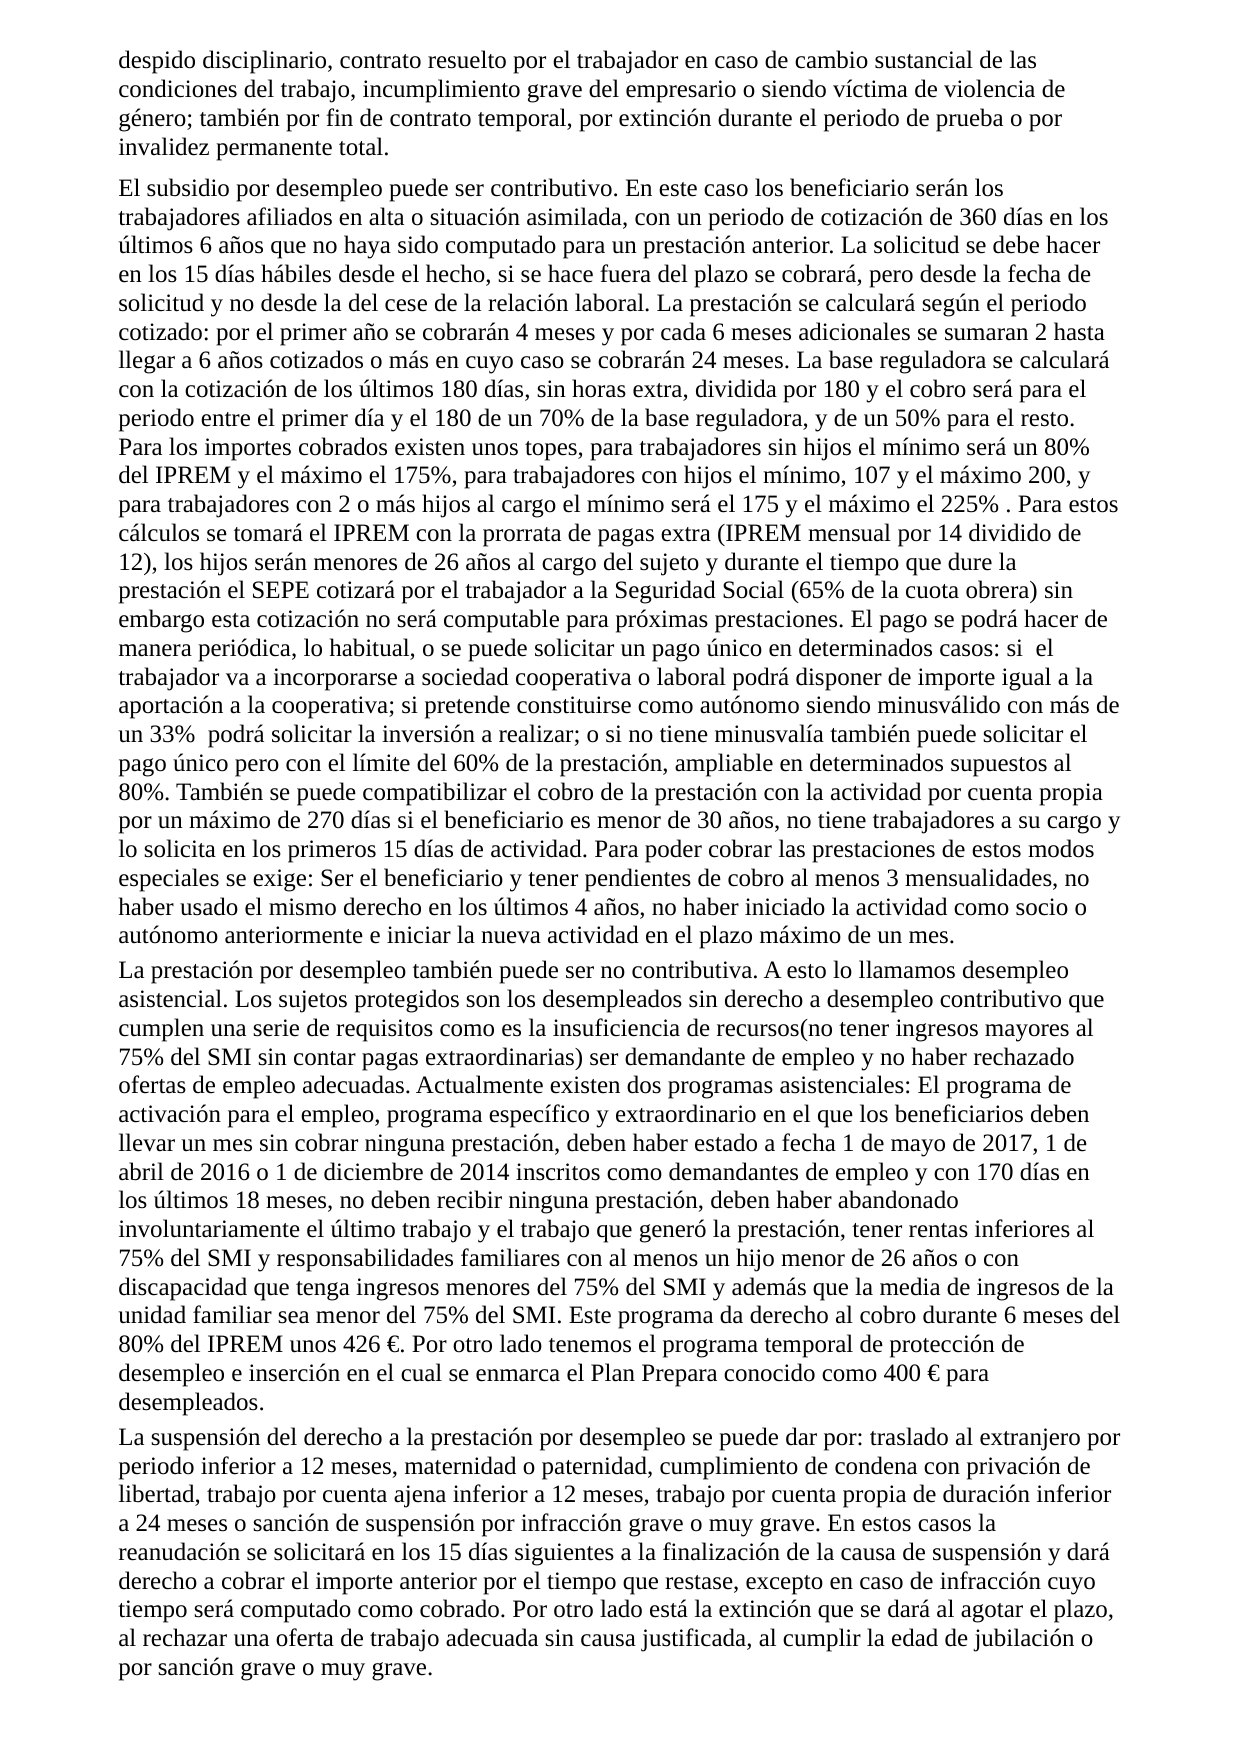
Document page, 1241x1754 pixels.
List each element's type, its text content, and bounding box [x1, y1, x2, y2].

text El subsidio por desempleo puede ser contributivo. En este caso los beneficiario serán los trabajadores afiliados en alta o situación asimilada, con un periodo de cotización de 360 días en los últimos 6 años que no haya sido computado para un prestación anterior. La solicitud se debe hacer en los 15 días hábiles desde el hecho, si se hace fuera del plazo se cobrará, pero desde la fecha de solicitud y no desde la del cese de la relación laboral. La prestación se calculará según el periodo cotizado: por el primer año se cobrarán 4 meses y por cada 6 meses adicionales se sumaran 2 hasta llegar a 6 años cotizados o más en cuyo caso se cobrarán 24 meses. La base reguladora se calculará con la cotización de los últimos 180 días, sin horas extra, dividida por 180 y el cobro será para el periodo entre el primer día y el 180 de un 70% de la base reguladora, y de un 50% para el resto. Para los importes cobrados existen unos topes, para trabajadores sin hijos el mínimo será un 80% del IPREM y el máximo el 175%, para trabajadores con hijos el mínimo, 107 y el máximo 200, y para trabajadores con 2 o más hijos al cargo el mínimo será el 175 y el máximo el 225% . Para estos cálculos se tomará el IPREM con la prorrata de pagas extra (IPREM mensual por 14 dividido de 12), los hijos serán menores de 26 años al cargo del sujeto y durante el tiempo que dure la prestación el SEPE cotizará por el trabajador a la Seguridad Social (65% de la cuota obrera) sin embargo esta cotización no será computable para próximas prestaciones. El pago se podrá hacer de manera periódica, lo habitual, o se puede solicitar un pago único en determinados casos: si el trabajador va a incorporarse a sociedad cooperativa o laboral podrá disponer de importe igual a la aportación a la cooperativa; si pretende constituirse como autónomo siendo minusválido con más de un 33% podrá solicitar la inversión a realizar; o si no tiene minusvalía también puede solicitar el pago único pero con el límite del 60% de la prestación, ampliable en determinados supuestos al 80%. También se puede compatibilizar el cobro de la prestación con la actividad por cuenta propia por un máximo de 270 días si el beneficiario es menor de 30 años, no tiene trabajadores a su cargo y lo solicita en los primeros 15 días de actividad. Para poder cobrar las prestaciones de estos modos especiales se exige: Ser el beneficiario y tener pendientes de cobro al menos 3 mensualidades, no haber usado el mismo derecho en los últimos 4 años, no haber iniciado la actividad como socio o autónomo anteriormente e iniciar la nueva actividad en el plazo máximo de un mes. [118, 173, 1122, 949]
text despido disciplinario, contrato resuelto por el trabajador en caso de cambio sustancial de las condiciones del trabajo, incumplimiento grave del empresario o siendo víctima de violencia de género; también por fin de contrato temporal, por extinción durante el periodo de prueba o por invalidez permanente total. [118, 45, 1122, 160]
text La prestación por desempleo también puede ser no contributiva. A esto lo llamamos desempleo asistencial. Los sujetos protegidos son los desempleados sin derecho a desempleo contributivo que cumplen una serie de requisitos como es la insuficiencia de recursos(no tener ingresos mayores al 75% del SMI sin contar pagas extraordinarias) ser demandante de empleo y no haber rechazado ofertas de empleo adecuadas. Actualmente existen dos programas asistenciales: El programa de activación para el empleo, programa específico y extraordinario en el que los beneficiarios deben llevar un mes sin cobrar ninguna prestación, deben haber estado a fecha 1 de mayo de 2017, 1 de abril de 2016 o 1 de diciembre de 2014 inscritos como demandantes de empleo y con 170 días en los últimos 18 meses, no deben recibir ninguna prestación, deben haber abandonado involuntariamente el último trabajo y el trabajo que generó la prestación, tener rentas inferiores al 75% del SMI y responsabilidades familiares con al menos un hijo menor de 26 años o con discapacidad que tenga ingresos menores del 75% del SMI y además que la media de ingresos de la unidad familiar sea menor del 75% del SMI. Este programa da derecho al cobro durante 6 meses del 80% del IPREM unos 426 €. Por otro lado tenemos el programa temporal de protección de desempleo e inserción en el cual se enmarca el Plan Prepara conocido como 400 € para desempleados. [118, 956, 1122, 1416]
text La suspensión del derecho a la prestación por desempleo se puede dar por: traslado al extranjero por periodo inferior a 12 meses, maternidad o paternidad, cumplimiento de condena con privación de libertad, trabajo por cuenta ajena inferior a 12 meses, trabajo por cuenta propia de duración inferior a 24 meses o sanción de suspensión por infracción grave o muy grave. En estos casos la reanudación se solicitará en los 15 días siguientes a la finalización de la causa de suspensión y dará derecho a cobrar el importe anterior por el tiempo que restase, excepto en caso de infracción cuyo tiempo será computado como cobrado. Por otro lado está la extinción que se dará al agotar el plazo, al rechazar una oferta de trabajo adecuada sin causa justificada, al cumplir la edad de jubilación o por sanción grave o muy grave. [118, 1422, 1122, 1681]
